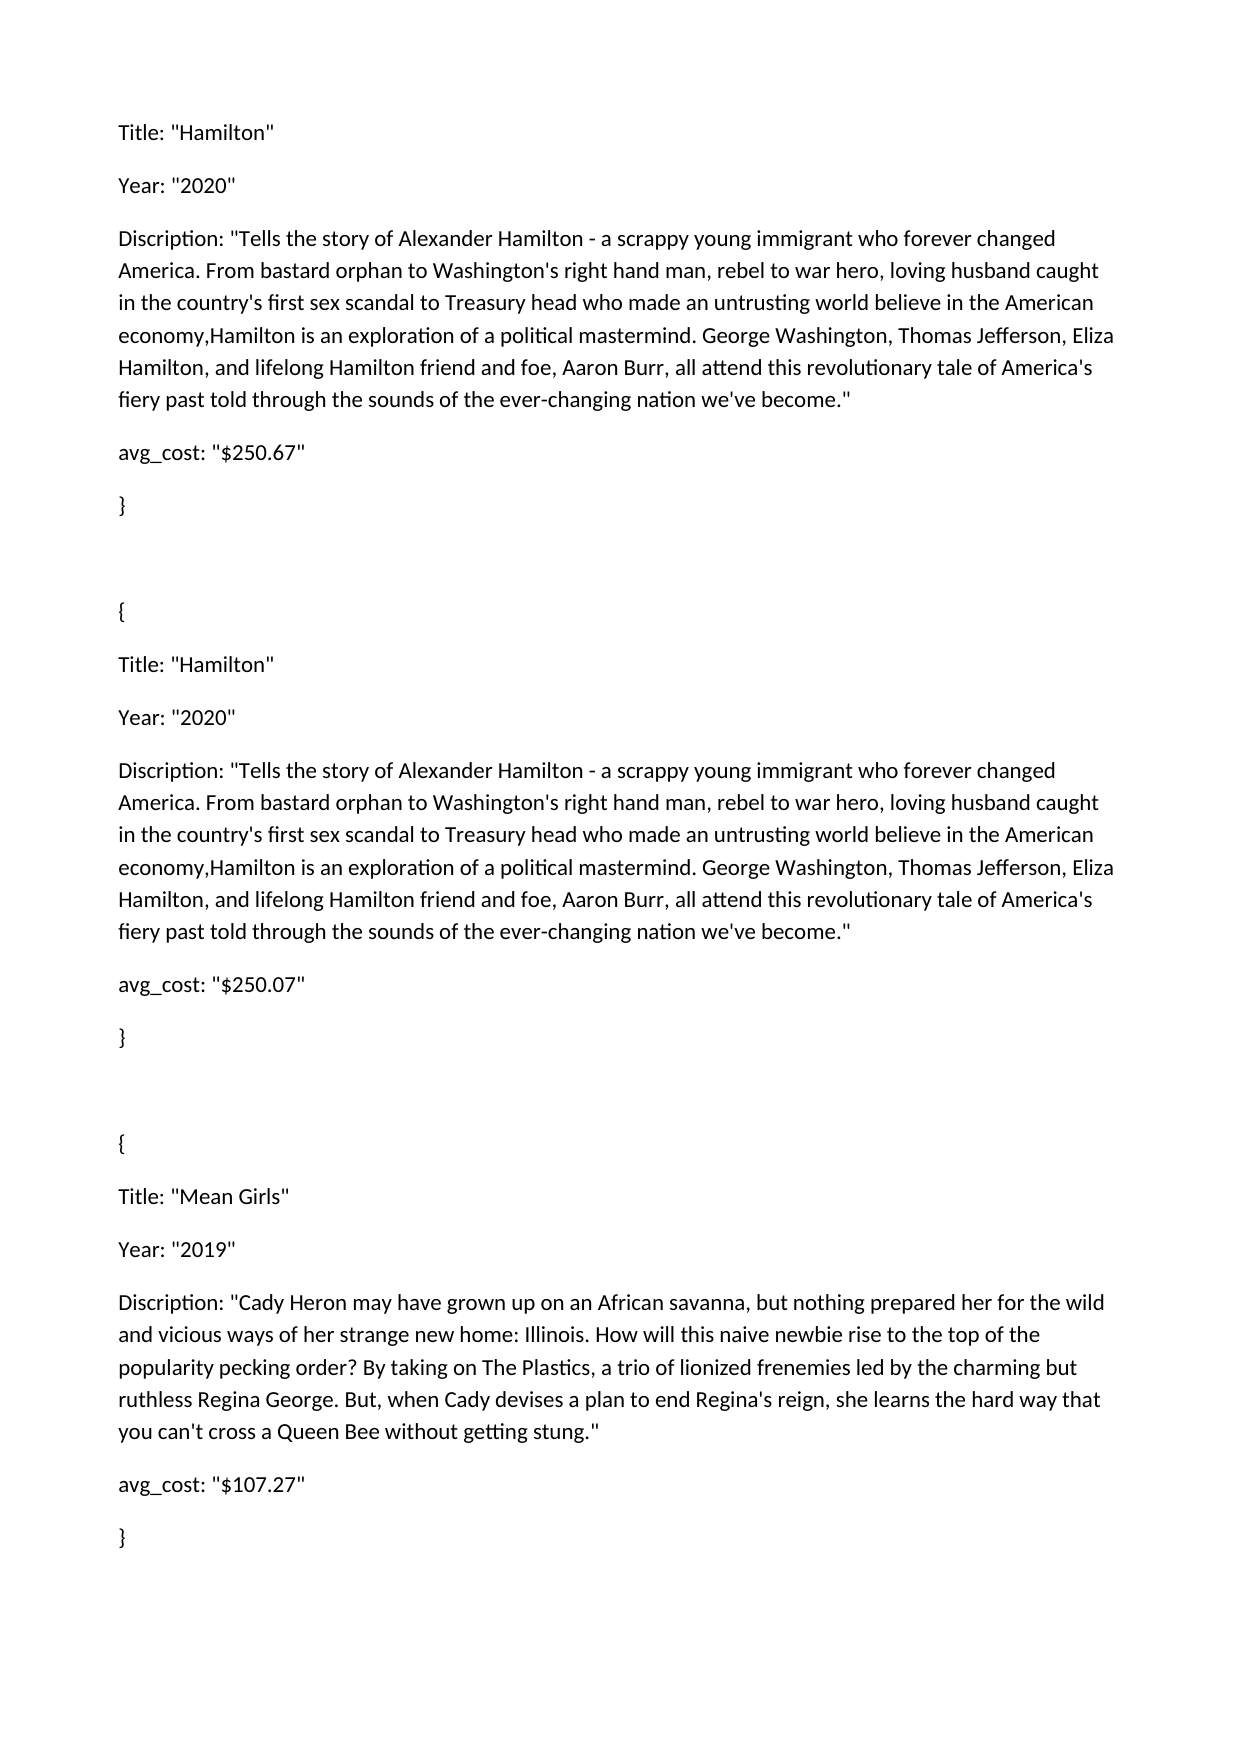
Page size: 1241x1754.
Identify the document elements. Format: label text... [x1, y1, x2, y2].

text Discription: "Cady Heron may have grown up on an African savanna, but nothing prepared her for the wild and vicious ways of her strange new home: Illinois. How will this naive newbie rise to the top of the popularity pecking order? By taking on The Plastics, a trio of lionized frenemies led by the charming but ruthless Regina George. But, when Cady devises a plan to end Regina's reign, she learns the hard way that you can't cross a Queen Bee without getting stung." [118, 1288, 1122, 1445]
text } [118, 491, 1122, 519]
text Year: "2020" [118, 171, 1122, 199]
text } [118, 1023, 1122, 1051]
text Title: "Hamilton" [118, 650, 1122, 678]
text Discription: "Tells the story of Alexander Hamilton - a scrappy young immigrant who forever changed America. From bastard orphan to Washington's right hand man, rebel to war hero, loving husband caught in the country's first sex scandal to Treasury head who made an untrusting world believe in the American economy,Hamilton is an exploration of a political mastermind. George Washington, Thomas Jefferson, Eliza Hamilton, and lifelong Hamilton friend and foe, Aaron Burr, all attend this revolutionary tale of America's fiery past told through the sounds of the ever-changing nation we've become." [118, 224, 1122, 413]
text Year: "2020" [118, 703, 1122, 731]
text Discription: "Tells the story of Alexander Hamilton - a scrappy young immigrant who forever changed America. From bastard orphan to Washington's right hand man, rebel to war hero, loving husband caught in the country's first sex scandal to Treasury head who made an untrusting world believe in the American economy,Hamilton is an exploration of a political mastermind. George Washington, Thomas Jefferson, Eliza Hamilton, and lifelong Hamilton friend and foe, Aaron Burr, all attend this revolutionary tale of America's fiery past told through the sounds of the ever-changing nation we've become." [118, 756, 1122, 945]
text Title: "Hamilton" [118, 118, 1122, 146]
text avg_cost: "$250.67" [118, 438, 1122, 466]
text avg_cost: "$107.27" [118, 1470, 1122, 1498]
text { [118, 597, 1122, 625]
text Title: "Mean Girls" [118, 1182, 1122, 1210]
text avg_cost: "$250.07" [118, 970, 1122, 998]
text Year: "2019" [118, 1235, 1122, 1263]
text { [118, 1129, 1122, 1157]
text } [118, 1523, 1122, 1551]
